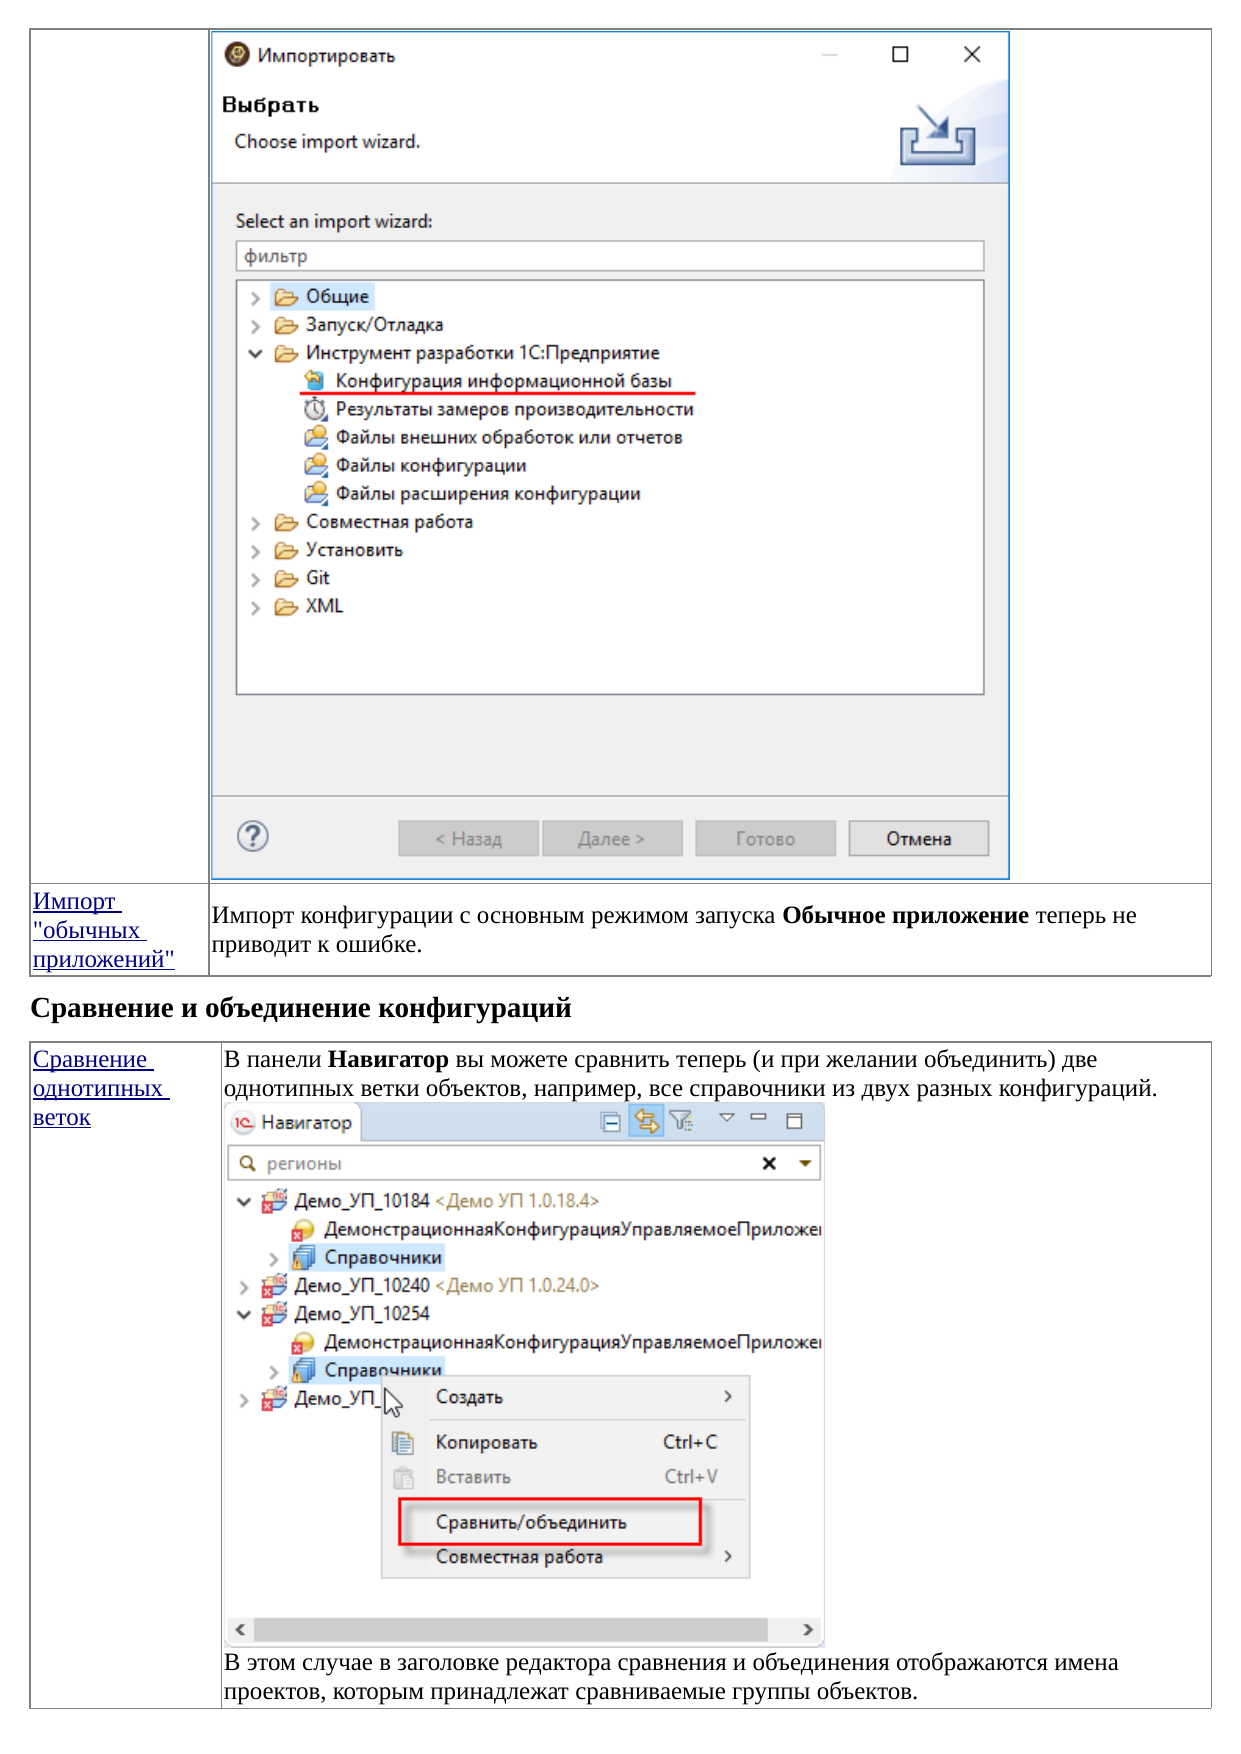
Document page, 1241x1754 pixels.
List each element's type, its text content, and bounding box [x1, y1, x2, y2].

picture [223, 1102, 826, 1648]
subtitle Сравнение и объединение конфигураций [30, 990, 1211, 1024]
table_cell [210, 30, 1211, 883]
table_header В панели Навигатор вы можете сравнить теперь (и при желании объединить) две однотипных ветки объектов, например, все справочники из двух разных конфигураций. В этом случае в заголовке редактора сравнения и объединения отображаются имена проектов, которым принадлежат сравниваемые группы объектов. [222, 1043, 1211, 1708]
table_cell Импорт конфигурации с основным режимом запуска Обычное приложение теперь не приводит к ошибке. [210, 884, 1211, 975]
table_cell Импорт "обычных приложений" [31, 884, 208, 975]
table_cell [31, 30, 208, 883]
table_header Сравнение однотипных веток [31, 1043, 221, 1708]
picture [211, 31, 1010, 880]
